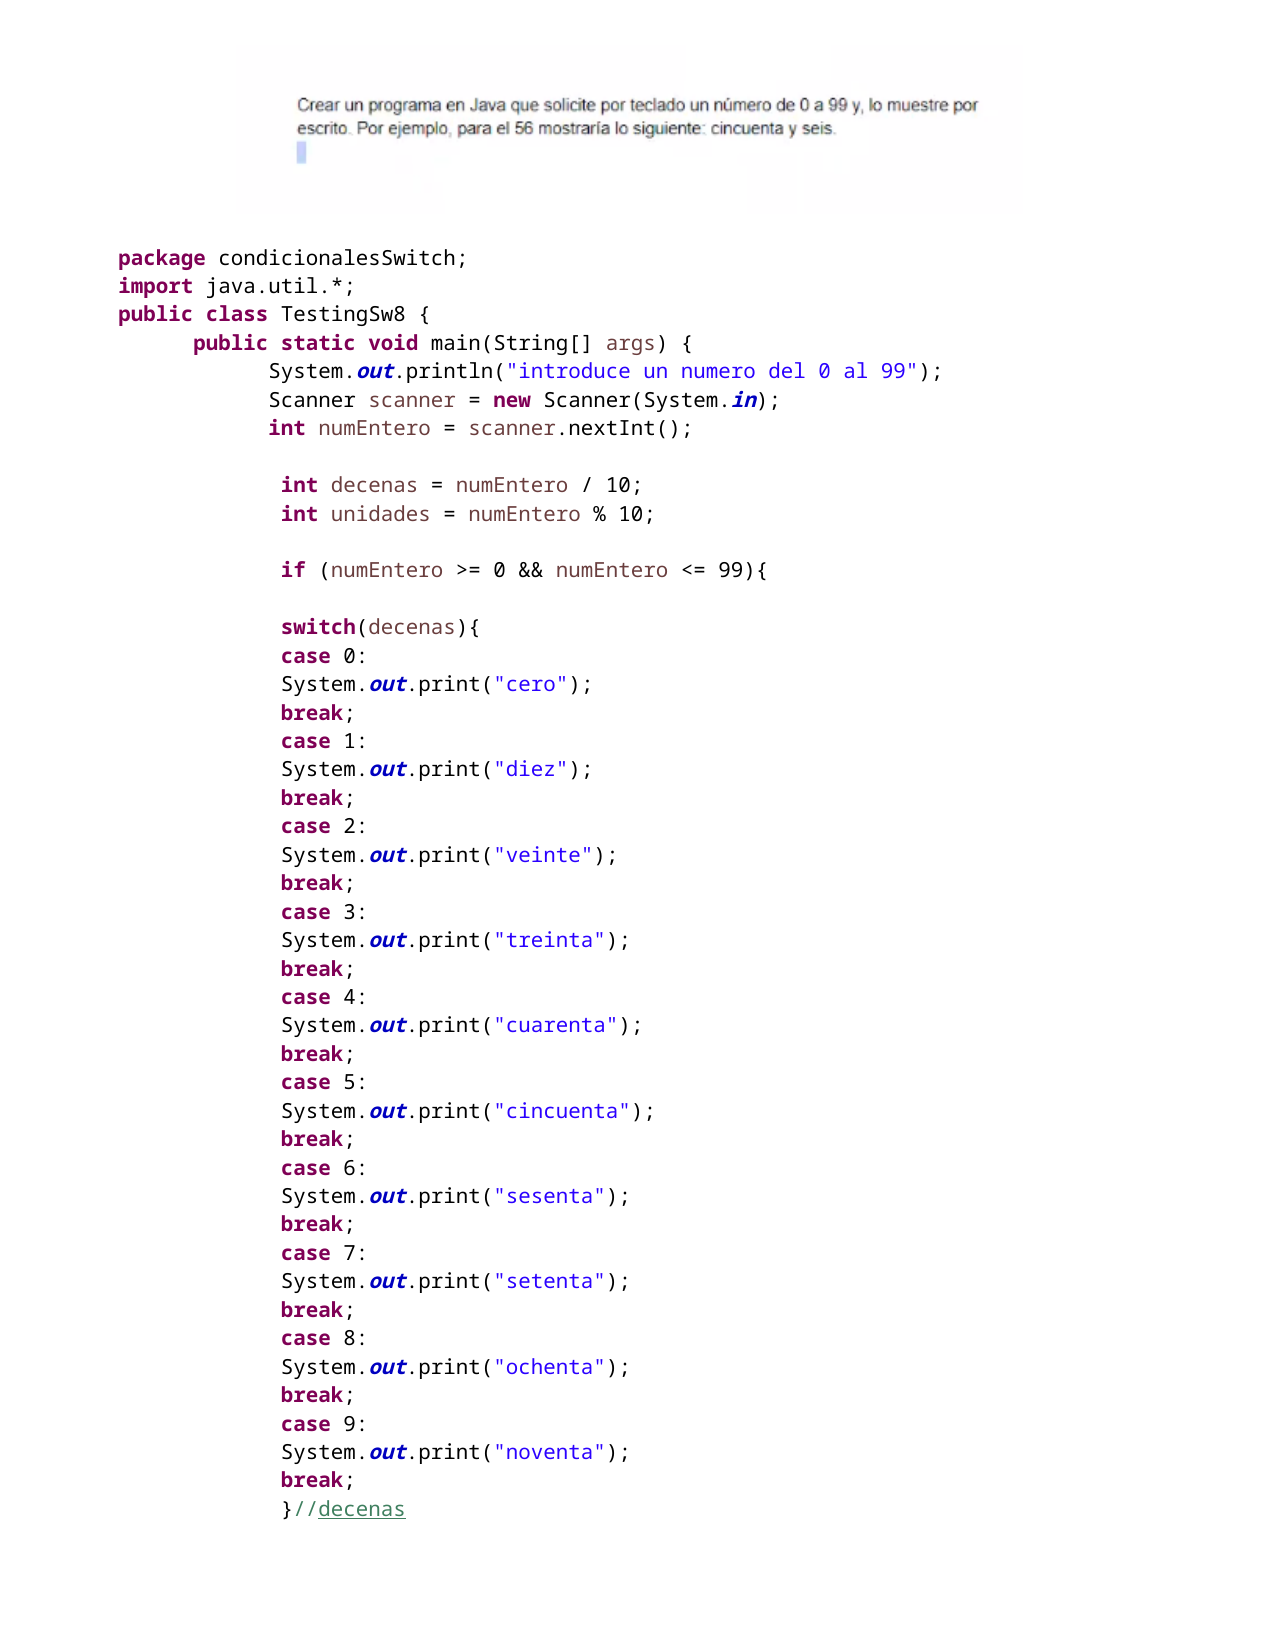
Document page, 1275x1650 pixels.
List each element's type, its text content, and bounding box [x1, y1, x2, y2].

text case 9: [118, 1409, 1157, 1437]
text int decenas = numEntero / 10; [118, 470, 1157, 499]
text System.out.print("treinta"); [118, 925, 1157, 954]
text System.out.print("cuarenta"); [118, 1011, 1157, 1039]
text case 6: [118, 1153, 1157, 1181]
text break; [118, 783, 1157, 811]
text break; [118, 954, 1157, 982]
text break; [118, 1039, 1157, 1067]
text case 5: [118, 1067, 1157, 1096]
text }//decenas [118, 1494, 1157, 1522]
text if (numEntero >= 0 && numEntero <= 99){ [118, 556, 1157, 584]
text case 8: [118, 1323, 1157, 1352]
text System.out.print("diez"); [118, 754, 1157, 783]
text case 7: [118, 1238, 1157, 1266]
text System.out.print("noventa"); [118, 1437, 1157, 1466]
text package condicionalesSwitch; [118, 243, 1157, 271]
text int unidades = numEntero % 10; [118, 499, 1157, 527]
text case 0: [118, 641, 1157, 669]
text break; [118, 1380, 1157, 1409]
text case 2: [118, 811, 1157, 840]
text break; [118, 698, 1157, 726]
text System.out.print("setenta"); [118, 1266, 1157, 1295]
text break; [118, 868, 1157, 897]
text System.out.print("cincuenta"); [118, 1096, 1157, 1124]
text System.out.println("introduce un numero del 0 al 99"); [118, 356, 1157, 385]
text Scanner scanner = new Scanner(System.in); [118, 385, 1157, 413]
picture [236, 45, 1023, 214]
text case 1: [118, 726, 1157, 754]
text break; [118, 1209, 1157, 1238]
text public class TestingSw8 { [118, 299, 1157, 328]
text System.out.print("veinte"); [118, 840, 1157, 868]
text case 4: [118, 982, 1157, 1011]
text import java.util.*; [118, 271, 1157, 299]
text System.out.print("ochenta"); [118, 1352, 1157, 1380]
text switch(decenas){ [118, 612, 1157, 641]
text public static void main(String[] args) { [118, 328, 1157, 356]
text break; [118, 1466, 1157, 1494]
text break; [118, 1295, 1157, 1323]
text case 3: [118, 897, 1157, 925]
text System.out.print("cero"); [118, 669, 1157, 698]
text int numEntero = scanner.nextInt(); [118, 413, 1157, 442]
text break; [118, 1124, 1157, 1153]
text System.out.print("sesenta"); [118, 1181, 1157, 1209]
